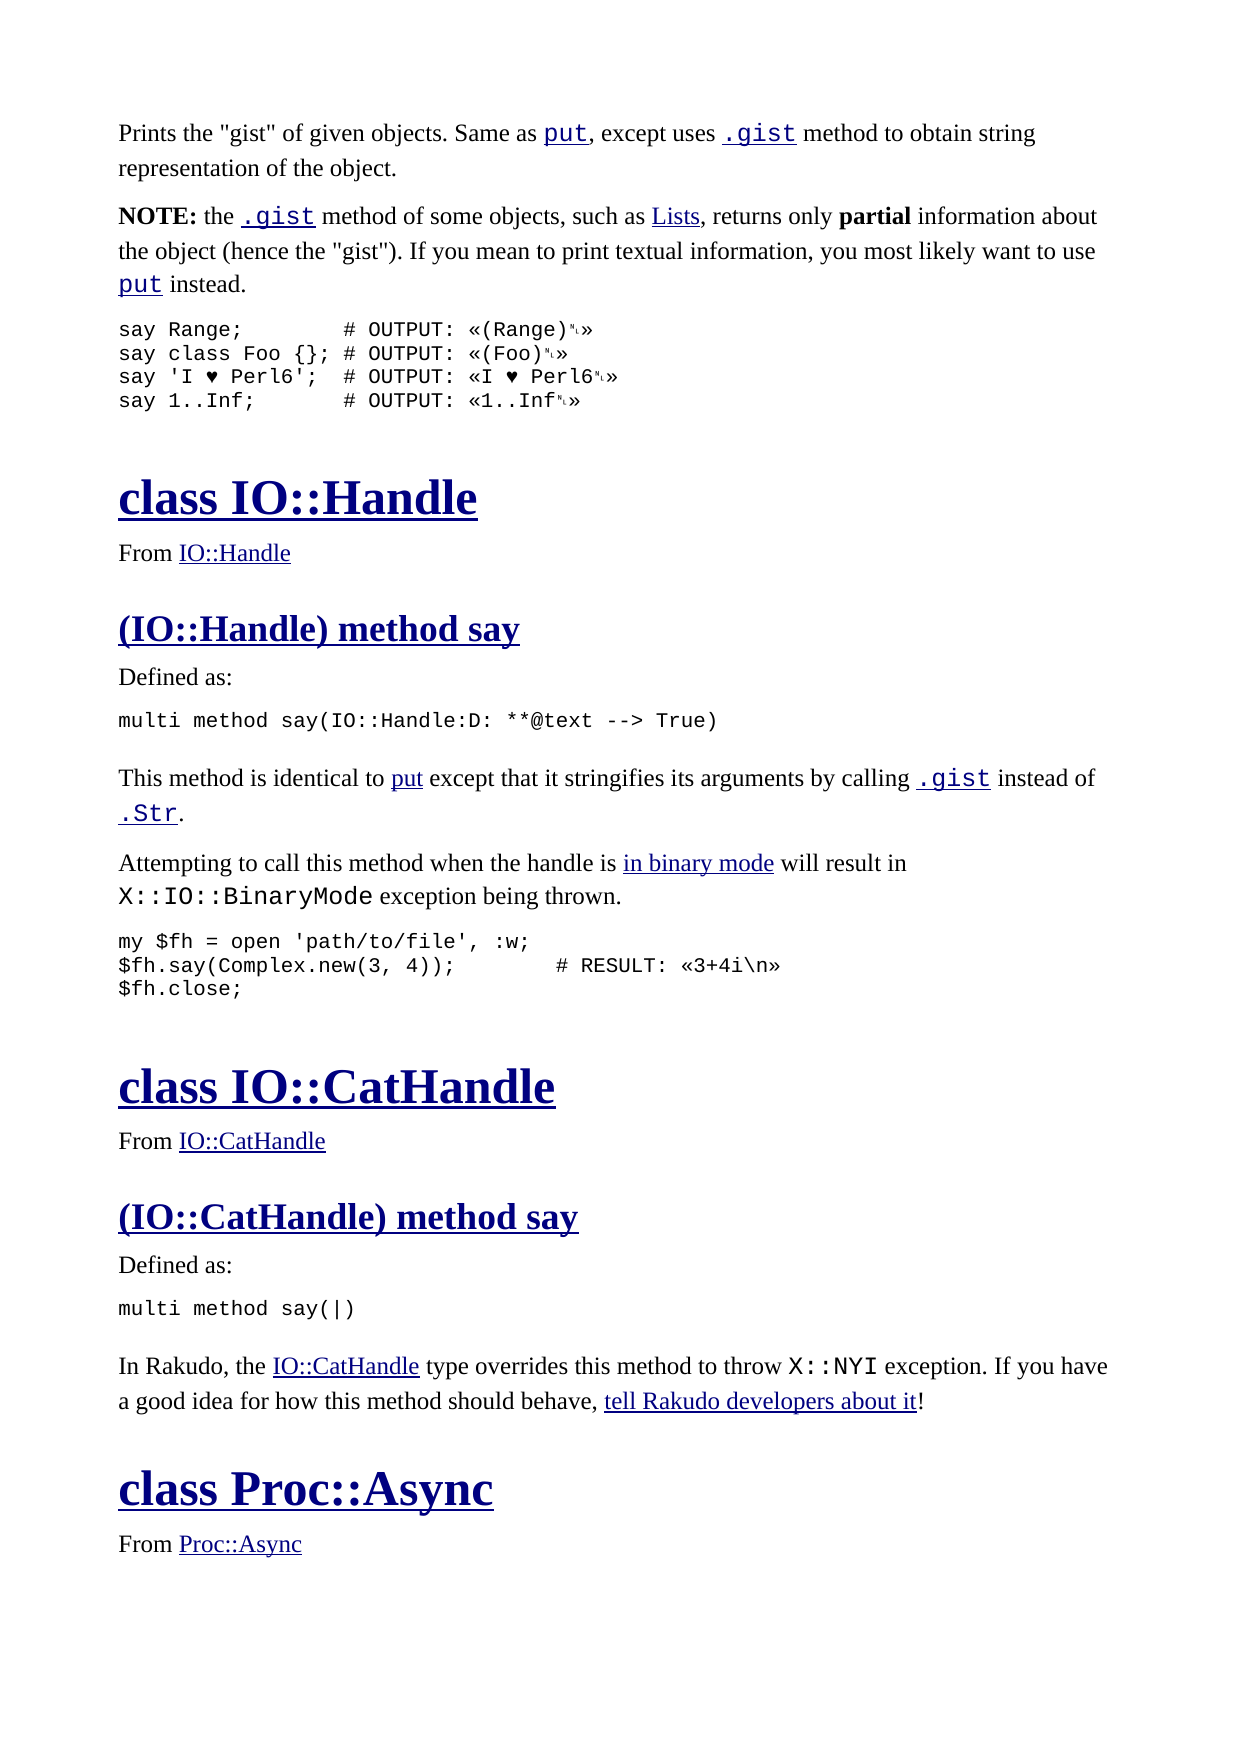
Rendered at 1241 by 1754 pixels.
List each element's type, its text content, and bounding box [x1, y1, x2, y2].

text multi method say(IO::Handle:D: **@text --> True) [118, 710, 1122, 733]
text Attempting to call this method when the handle is in binary mode will result in X::IO::BinaryMode exception being thrown. [118, 848, 1122, 912]
text In Rakudo, the IO::CatHandle type overrides this method to throw X::NYI exception. If you have a good idea for how this method should behave, tell Rakudo developers about it! [118, 1351, 1122, 1415]
subtitle class IO::Handle [118, 468, 1122, 526]
text This method is identical to put except that it stringifies its arguments by calling .gist instead of .Str. [118, 763, 1122, 829]
text $fh.close; [118, 978, 1122, 1002]
text From IO::Handle [118, 538, 1122, 567]
text multi method say(|) [118, 1298, 1122, 1322]
text Defined as: [118, 662, 1122, 691]
text Prints the "gist" of given objects. Same as put, except uses .gist method to obtain string representation of the object. [118, 118, 1122, 182]
text say class Foo {}; # OUTPUT: «(Foo)␤» [118, 343, 1122, 366]
text say 1..Inf; # OUTPUT: «1..Inf␤» [118, 390, 1122, 413]
text $fh.say(Complex.new(3, 4)); # RESULT: «3+4i\n» [118, 954, 1122, 978]
subtitle (IO::Handle) method say [118, 606, 1122, 649]
text my $fh = open 'path/to/file', :w; [118, 931, 1122, 954]
text say Range; # OUTPUT: «(Range)␤» [118, 319, 1122, 343]
text From IO::CatHandle [118, 1126, 1122, 1155]
text Defined as: [118, 1250, 1122, 1279]
subtitle class Proc::Async [118, 1459, 1122, 1516]
text say 'I ♥ Perl6'; # OUTPUT: «I ♥ Perl6␤» [118, 366, 1122, 390]
text From Proc::Async [118, 1529, 1122, 1558]
subtitle class IO::CatHandle [118, 1056, 1122, 1114]
text NOTE: the .gist method of some objects, such as Lists, returns only partial information about the object (hence the "gist"). If you mean to print textual information, you most likely want to use put instead. [118, 201, 1122, 300]
subtitle (IO::CatHandle) method say [118, 1195, 1122, 1238]
